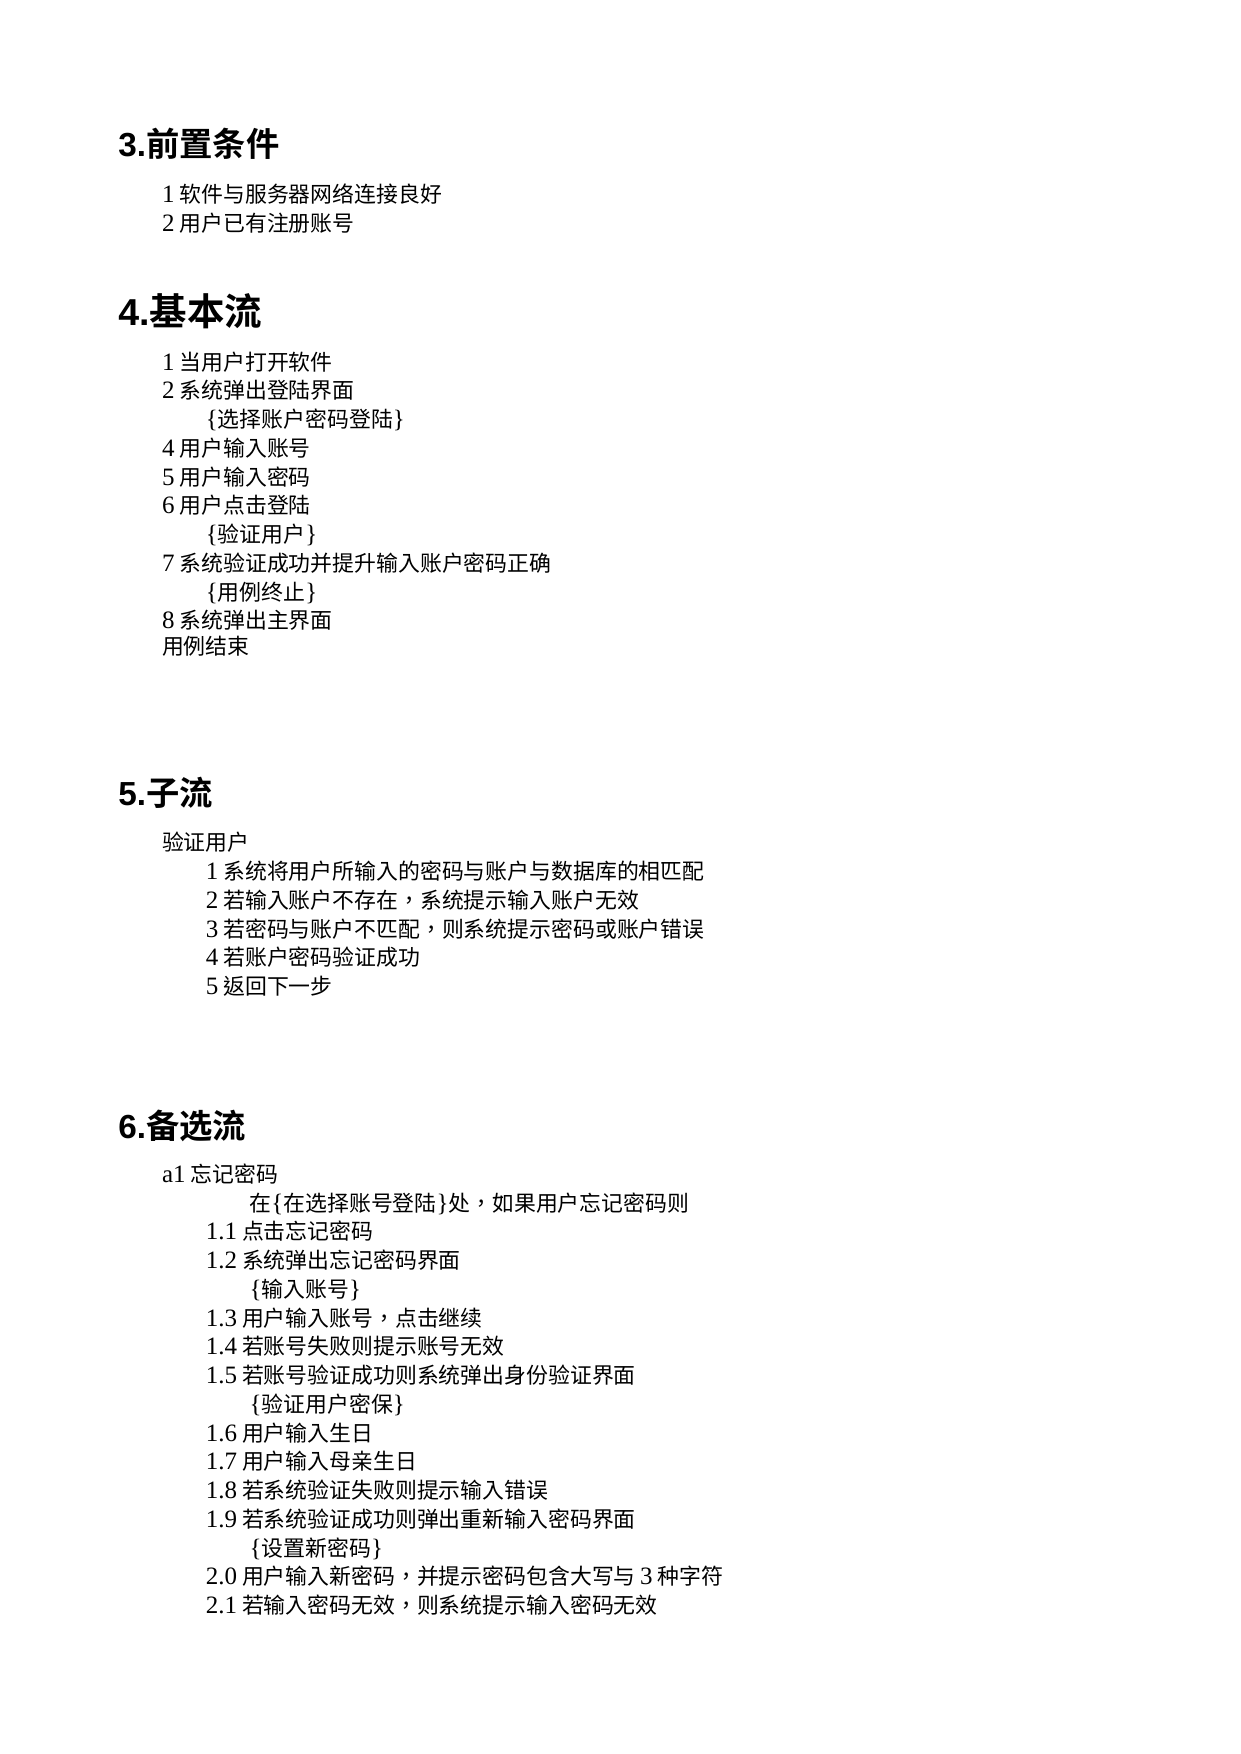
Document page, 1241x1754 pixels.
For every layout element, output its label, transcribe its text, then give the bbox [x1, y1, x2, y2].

text 1.5若账号验证成功则系统弹出身份验证界面 [162, 1360, 1122, 1389]
subtitle 6.备选流 [118, 1107, 1122, 1146]
text 1.6用户输入生日 [162, 1418, 1122, 1446]
text 验证用户 [118, 827, 1122, 856]
subtitle 4.基本流 [118, 290, 1122, 334]
text 2.0用户输入新密码，并提示密码包含大写与3种字符 [162, 1561, 1122, 1590]
text 8系统弹出主界面 [118, 605, 1122, 634]
text 5用户输入密码 [118, 462, 1122, 490]
text {验证用户} [162, 519, 1122, 548]
text 1.4若账号失败则提示账号无效 [162, 1331, 1122, 1360]
text 4若账户密码验证成功 [118, 942, 1122, 971]
text 6用户点击登陆 [118, 490, 1122, 519]
text 7系统验证成功并提升输入账户密码正确 [118, 548, 1122, 577]
text {设置新密码} [206, 1533, 1122, 1561]
text a1忘记密码 [118, 1159, 1122, 1188]
text 4用户输入账号 [118, 433, 1122, 462]
subtitle 5.子流 [118, 767, 1122, 815]
text {验证用户密保} [206, 1389, 1122, 1418]
text 在{在选择账号登陆}处，如果用户忘记密码则 [206, 1188, 1122, 1216]
text 2系统弹出登陆界面 [118, 375, 1122, 404]
text {输入账号} [206, 1274, 1122, 1303]
text 1.9若系统验证成功则弹出重新输入密码界面 [162, 1504, 1122, 1533]
text 2.1若输入密码无效，则系统提示输入密码无效 [162, 1590, 1122, 1619]
text 1软件与服务器网络连接良好 [118, 179, 1122, 208]
text 3若密码与账户不匹配，则系统提示密码或账户错误 [118, 914, 1122, 942]
text 1当用户打开软件 [118, 347, 1122, 375]
text 用例结束 [118, 634, 1122, 660]
text 1系统将用户所输入的密码与账户与数据库的相匹配 [118, 856, 1122, 885]
text 1.1点击忘记密码 [162, 1216, 1122, 1245]
text 1.3用户输入账号，点击继续 [162, 1303, 1122, 1331]
subtitle 3.前置条件 [118, 118, 1122, 166]
text 2若输入账户不存在，系统提示输入账户无效 [118, 885, 1122, 914]
text {用例终止} [162, 577, 1122, 605]
text 5返回下一步 [118, 971, 1122, 1000]
text 1.8若系统验证失败则提示输入错误 [162, 1475, 1122, 1504]
text {选择账户密码登陆} [162, 404, 1122, 433]
text 1.2系统弹出忘记密码界面 [162, 1245, 1122, 1274]
text 1.7用户输入母亲生日 [162, 1446, 1122, 1475]
text 2用户已有注册账号 [118, 208, 1122, 236]
